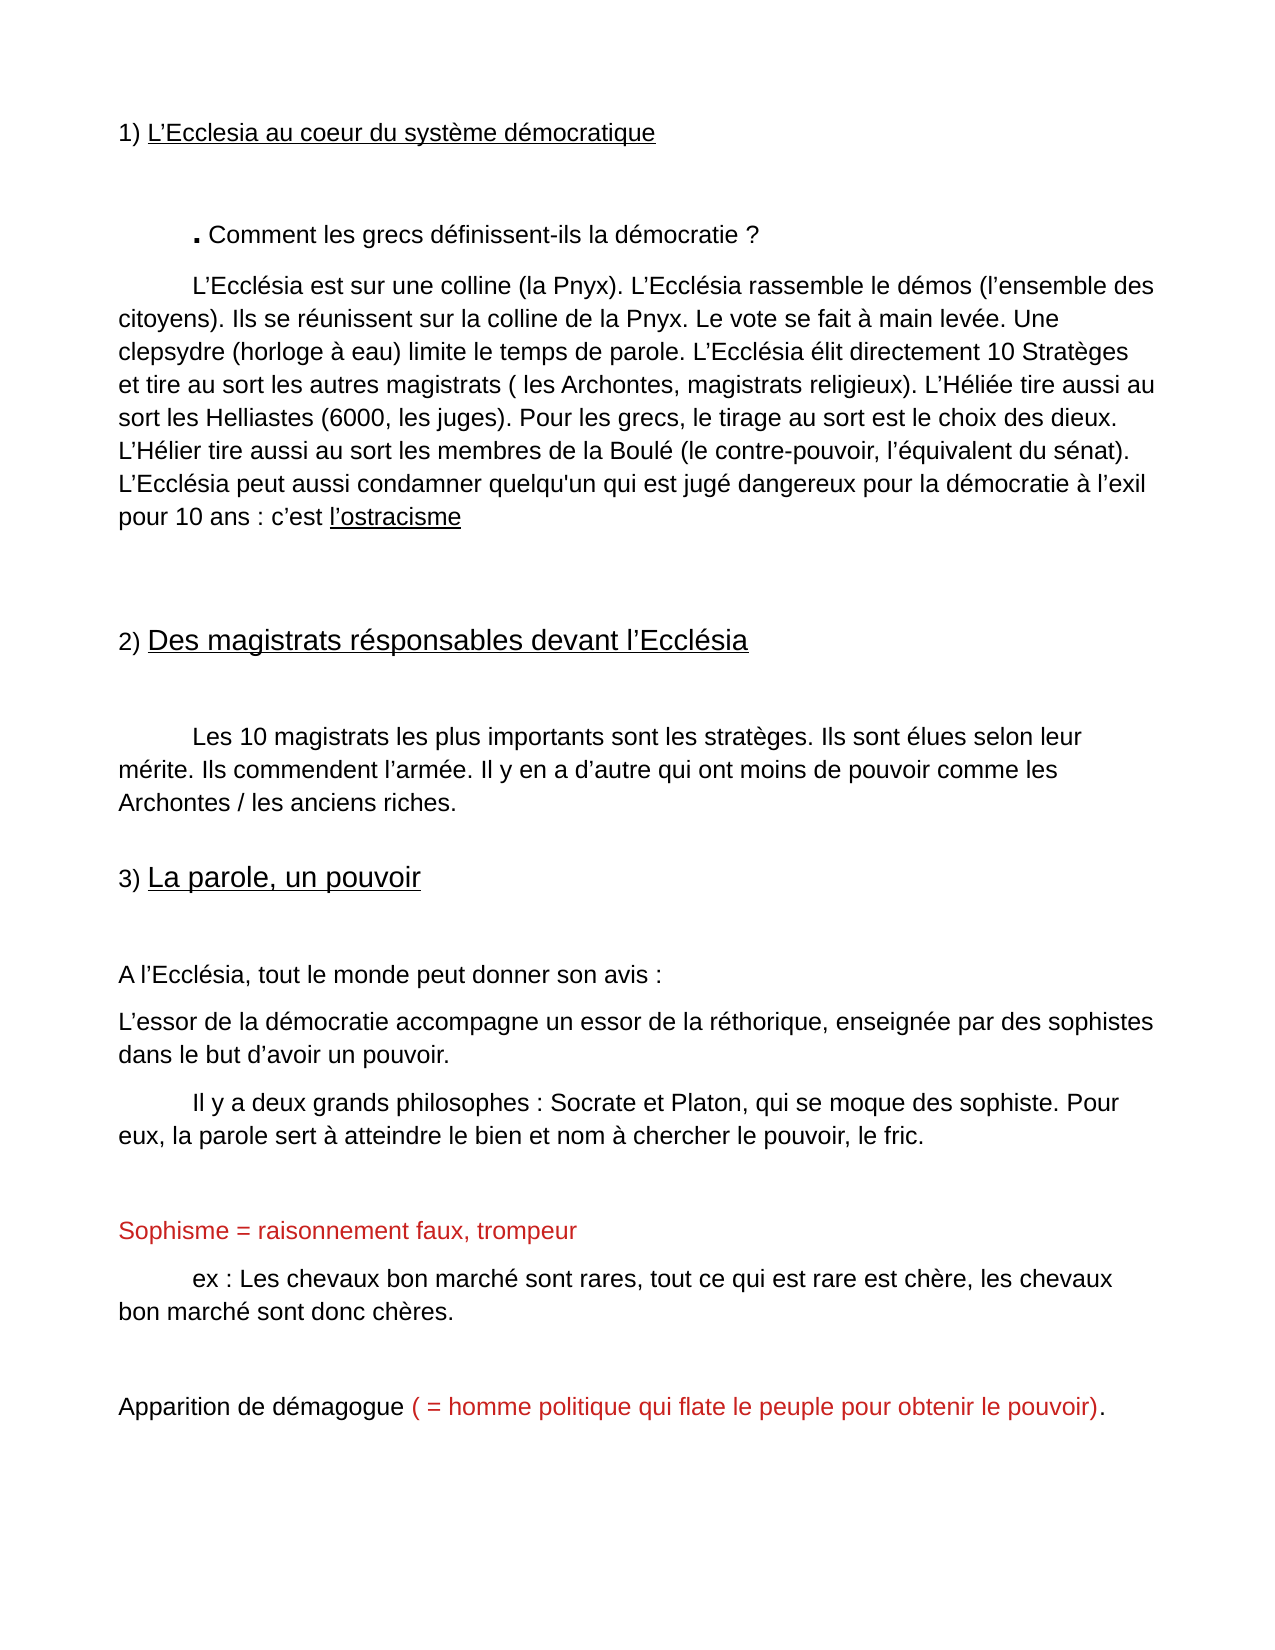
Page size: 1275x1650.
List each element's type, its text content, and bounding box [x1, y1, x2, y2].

text Les 10 magistrats les plus importants sont les stratèges. Ils sont élues selon leur mérite. Ils commendent l’armée. Il y en a d’autre qui ont moins de pouvoir comme les Archontes / les anciens riches. [118, 722, 1157, 817]
subtitle 2) Des magistrats résponsables devant l’Ecclésia [118, 623, 1157, 656]
text Il y a deux grands philosophes : Socrate et Platon, qui se moque des sophiste. Pour eux, la parole sert à atteindre le bien et nom à chercher le pouvoir, le fric. [118, 1088, 1157, 1149]
text L’essor de la démocratie accompagne un essor de la réthorique, enseignée par des sophistes dans le but d’avoir un pouvoir. [118, 1007, 1157, 1069]
subtitle 3) La parole, un pouvoir [118, 860, 1157, 894]
text L’Ecclésia est sur une colline (la Pnyx). L’Ecclésia rassemble le démos (l’ensemble des citoyens). Ils se réunissent sur la colline de la Pnyx. Le vote se fait à main levée. Une clepsydre (horloge à eau) limite le temps de parole. L’Ecclésia élit directement 10 Stratèges et tire au sort les autres magistrats ( les Archontes, magistrats religieux). L’Héliée tire aussi au sort les Helliastes (6000, les juges). Pour les grecs, le tirage au sort est le choix des dieux. L’Hélier tire aussi au sort les membres de la Boulé (le contre-pouvoir, l’équivalent du sénat). L’Ecclésia peut aussi condamner quelqu'un qui est jugé dangereux pour la démocratie à l’exil pour 10 ans : c’est l’ostracisme [118, 271, 1157, 531]
subtitle 1) L’Ecclesia au coeur du système démocratique [118, 118, 1157, 147]
text A l’Ecclésia, tout le monde peut donner son avis : [118, 959, 1157, 988]
text ex : Les chevaux bon marché sont rares, tout ce qui est rare est chère, les chevaux bon marché sont donc chères. [118, 1264, 1157, 1325]
text Apparition de démagogue ( = homme politique qui flate le peuple pour obtenir le pouvoir). [118, 1392, 1157, 1421]
text . Comment les grecs définissent-ils la démocratie ? [118, 212, 1157, 251]
text Sophisme = raisonnement faux, trompeur [118, 1216, 1157, 1245]
